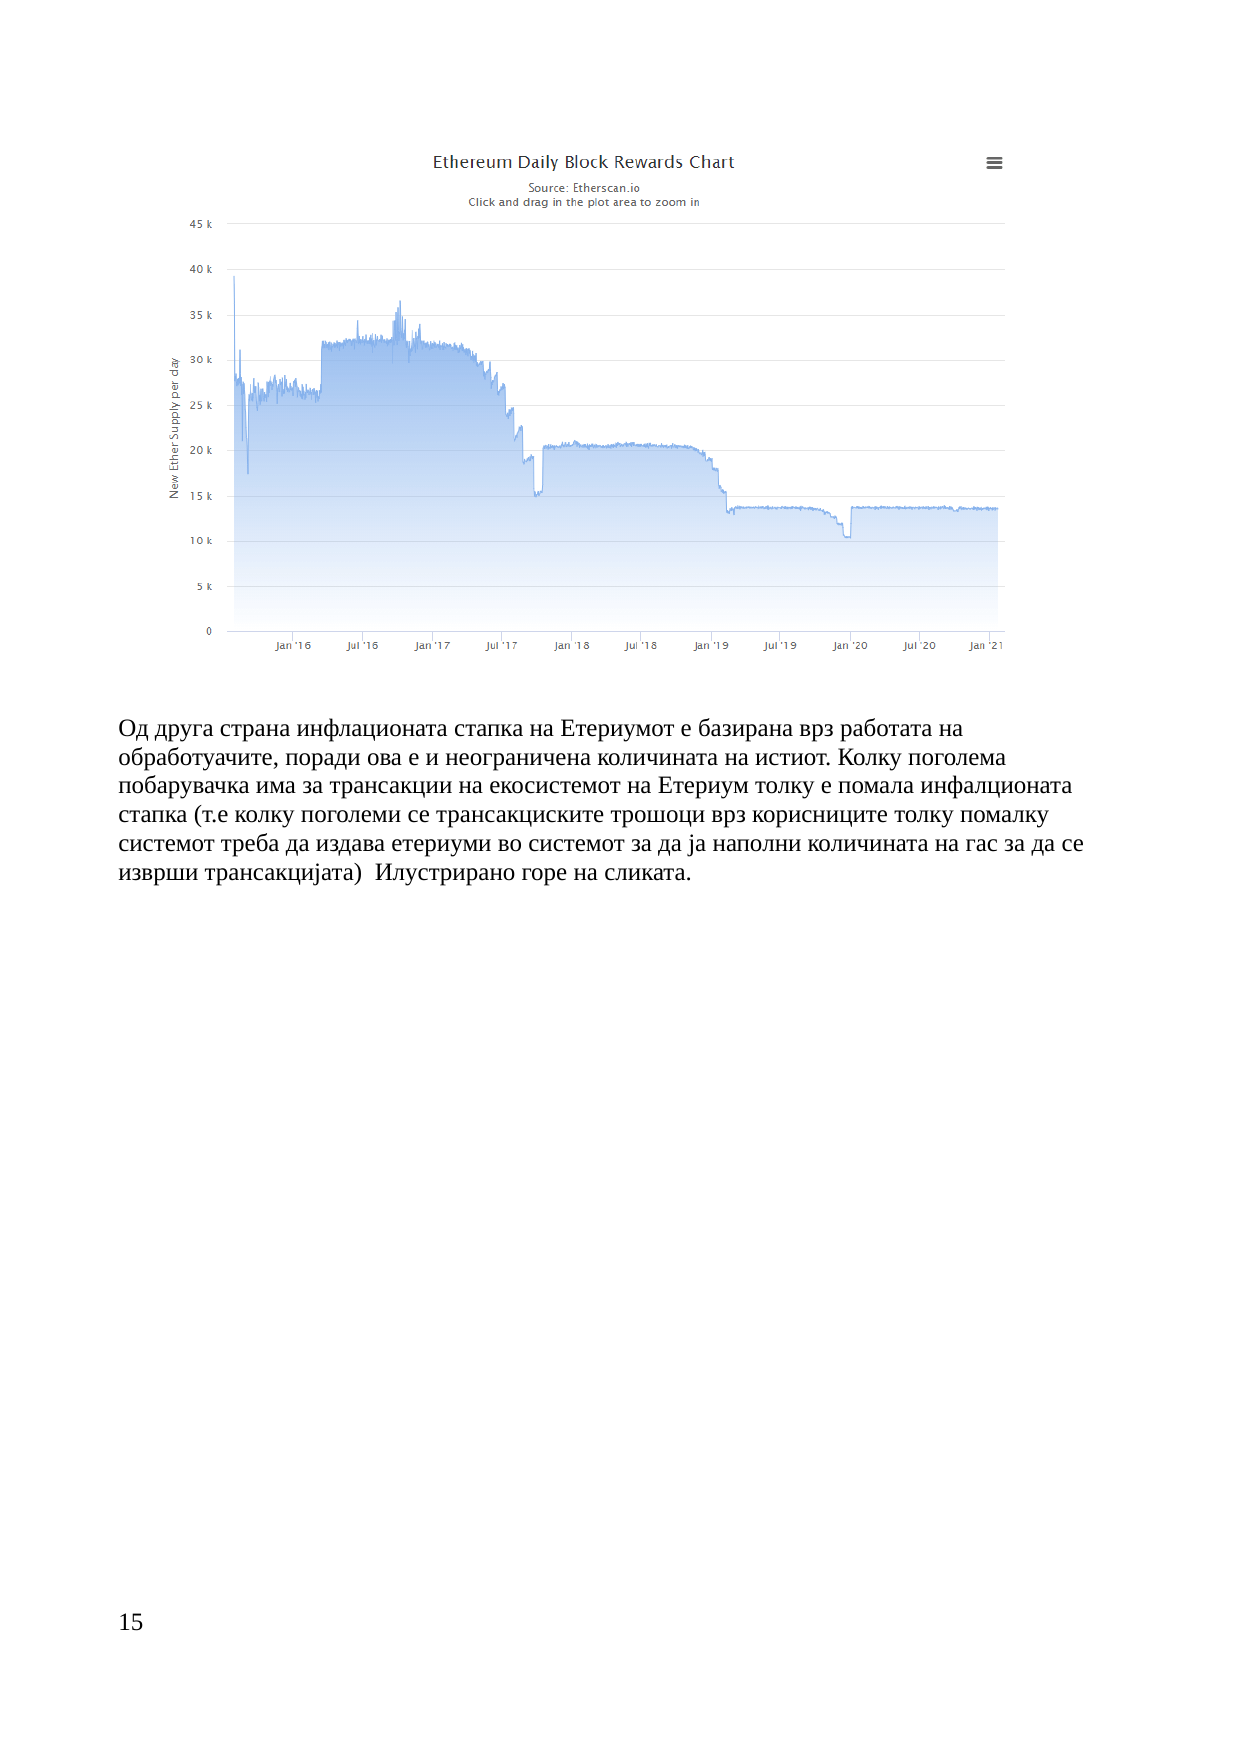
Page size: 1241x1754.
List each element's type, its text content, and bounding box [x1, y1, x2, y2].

picture [149, 139, 1022, 684]
text Од друга страна инфлационата стапка на Етериумот е базирана врз работата на обработуачите, поради ова е и неограничена количината на истиот. Колку поголема побарувачка има за трансакции на екосистемот на Етериум толку е помала инфалционата стапка (т.е колку поголеми се трансакциските трошоци врз корисниците толку помалку системот треба да издава етериуми во системот за да ја наполни количината на гас за да се изврши трансакцијата) Илустрирано горе на сликата. [118, 713, 1122, 885]
